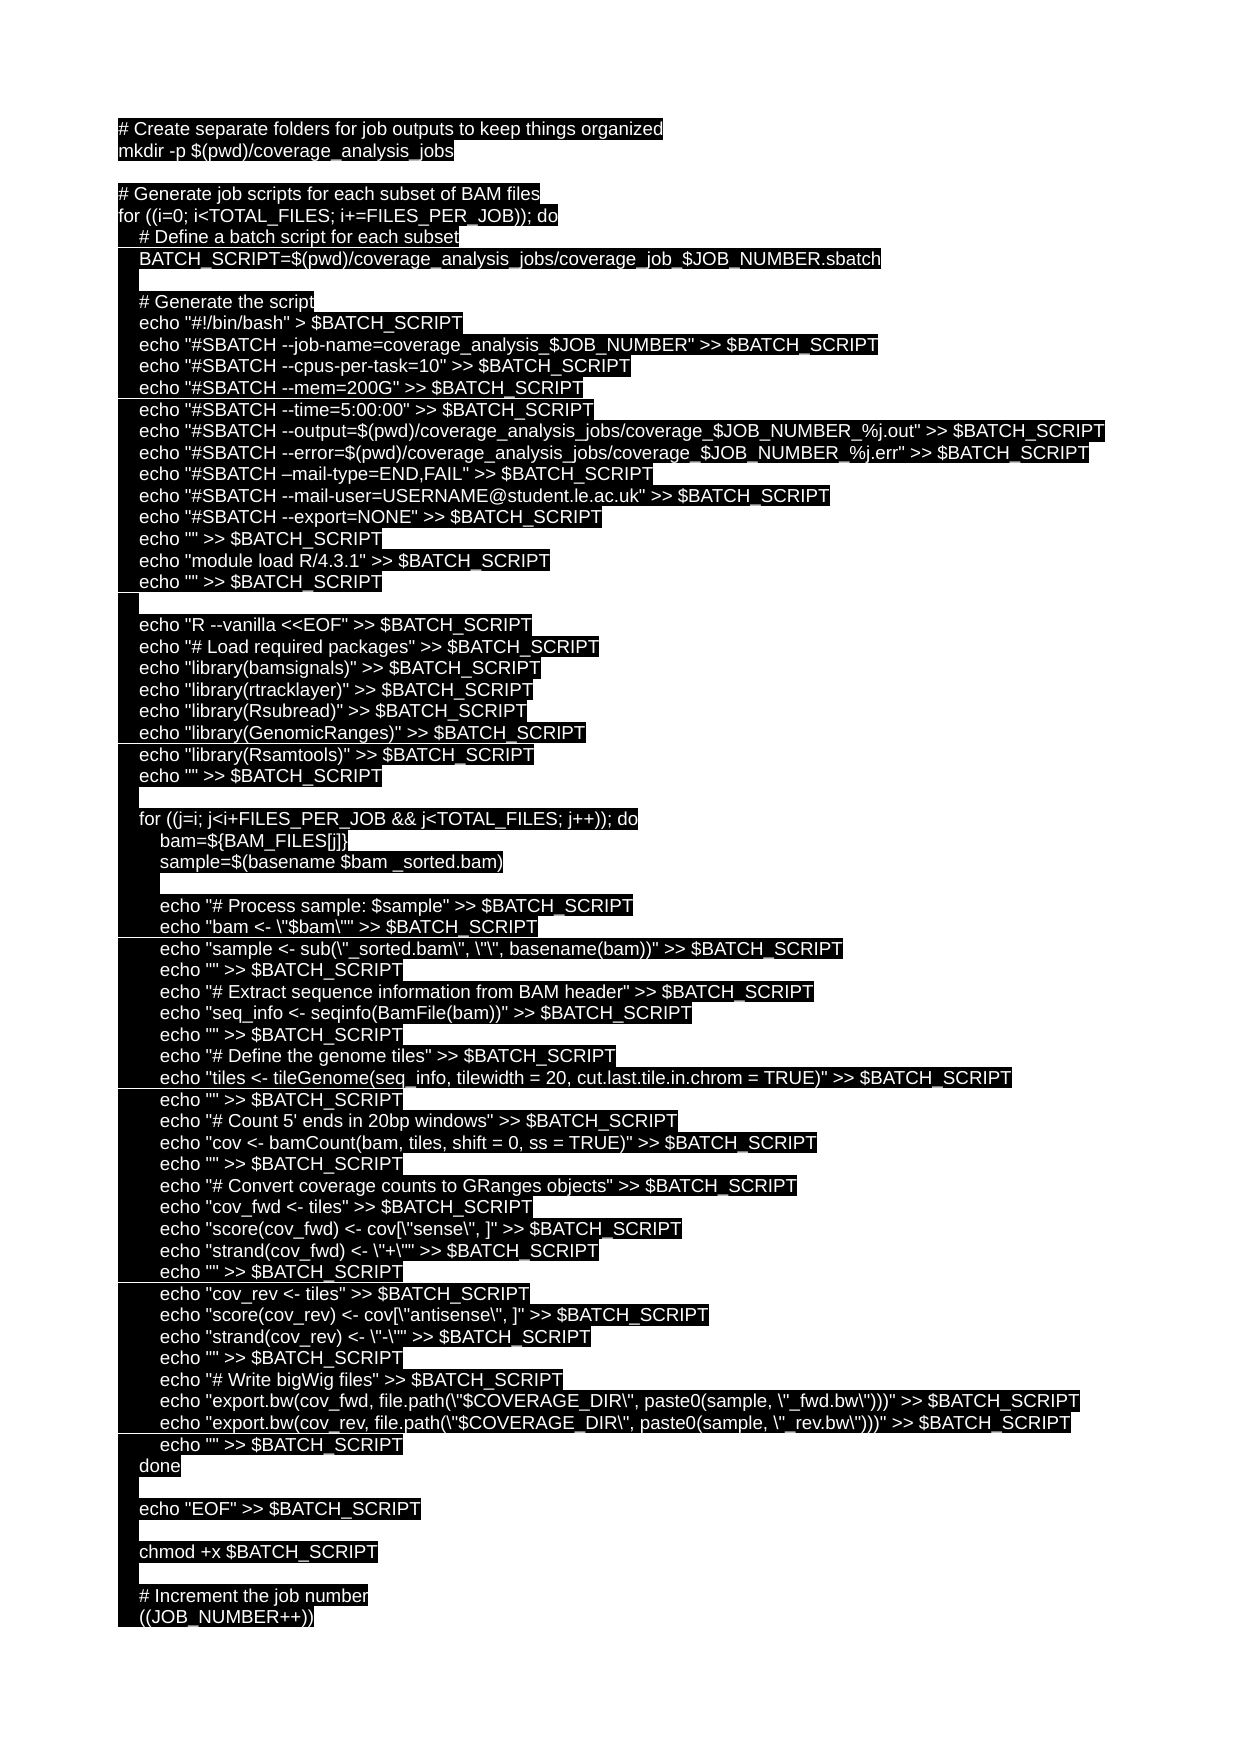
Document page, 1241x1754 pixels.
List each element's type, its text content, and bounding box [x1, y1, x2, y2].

text bam=${BAM_FILES[j]} [118, 830, 1122, 851]
text echo "# Write bigWig files" >> $BATCH_SCRIPT [118, 1369, 1122, 1390]
text echo "score(cov_rev) <- cov[\"antisense\", ]" >> $BATCH_SCRIPT [118, 1304, 1122, 1326]
text echo "#SBATCH –mail-type=END,FAIL" >> $BATCH_SCRIPT [118, 463, 1122, 485]
text echo "cov_rev <- tiles" >> $BATCH_SCRIPT [118, 1282, 1122, 1304]
text echo "#SBATCH --error=$(pwd)/coverage_analysis_jobs/coverage_$JOB_NUMBER_%j.err" >> $BATCH_SCRIPT [118, 442, 1122, 463]
text echo "export.bw(cov_rev, file.path(\"$COVERAGE_DIR\", paste0(sample, \"_rev.bw\")))" >> $BATCH_SCRIPT [118, 1412, 1122, 1433]
text # Increment the job number [118, 1584, 1122, 1606]
text echo "" >> $BATCH_SCRIPT [118, 571, 1122, 592]
text echo "# Count 5' ends in 20bp windows" >> $BATCH_SCRIPT [118, 1110, 1122, 1132]
text # Generate the script [118, 291, 1122, 312]
text echo "library(Rsubread)" >> $BATCH_SCRIPT [118, 700, 1122, 722]
text echo "seq_info <- seqinfo(BamFile(bam))" >> $BATCH_SCRIPT [118, 1002, 1122, 1024]
text echo "" >> $BATCH_SCRIPT [118, 1153, 1122, 1175]
text ((JOB_NUMBER++)) [118, 1606, 1122, 1627]
text echo "" >> $BATCH_SCRIPT [118, 1261, 1122, 1282]
text for ((i=0; i<TOTAL_FILES; i+=FILES_PER_JOB)); do [118, 204, 1122, 226]
text echo "" >> $BATCH_SCRIPT [118, 1088, 1122, 1110]
text echo "strand(cov_fwd) <- \"+\"" >> $BATCH_SCRIPT [118, 1239, 1122, 1261]
text echo "#SBATCH --export=NONE" >> $BATCH_SCRIPT [118, 506, 1122, 528]
text echo "#SBATCH --job-name=coverage_analysis_$JOB_NUMBER" >> $BATCH_SCRIPT [118, 334, 1122, 355]
text echo "#SBATCH --output=$(pwd)/coverage_analysis_jobs/coverage_$JOB_NUMBER_%j.out" >> $BATCH_SCRIPT [118, 420, 1122, 442]
text echo "#SBATCH --time=5:00:00" >> $BATCH_SCRIPT [118, 398, 1122, 420]
text echo "#SBATCH --mem=200G" >> $BATCH_SCRIPT [118, 377, 1122, 398]
text # Generate job scripts for each subset of BAM files [118, 183, 1122, 204]
text chmod +x $BATCH_SCRIPT [118, 1541, 1122, 1563]
text echo "" >> $BATCH_SCRIPT [118, 959, 1122, 981]
text BATCH_SCRIPT=$(pwd)/coverage_analysis_jobs/coverage_job_$JOB_NUMBER.sbatch [118, 247, 1122, 269]
text sample=$(basename $bam _sorted.bam) [118, 851, 1122, 873]
text echo "#SBATCH --cpus-per-task=10" >> $BATCH_SCRIPT [118, 355, 1122, 377]
text # Create separate folders for job outputs to keep things organized [118, 118, 1122, 140]
text echo "#!/bin/bash" > $BATCH_SCRIPT [118, 312, 1122, 334]
text echo "" >> $BATCH_SCRIPT [118, 1433, 1122, 1455]
text echo "cov_fwd <- tiles" >> $BATCH_SCRIPT [118, 1196, 1122, 1218]
text done [118, 1455, 1122, 1477]
text for ((j=i; j<i+FILES_PER_JOB && j<TOTAL_FILES; j++)); do [118, 808, 1122, 830]
text echo "tiles <- tileGenome(seq_info, tilewidth = 20, cut.last.tile.in.chrom = TRUE)" >> $BATCH_SCRIPT [118, 1067, 1122, 1088]
text echo "export.bw(cov_fwd, file.path(\"$COVERAGE_DIR\", paste0(sample, \"_fwd.bw\")))" >> $BATCH_SCRIPT [118, 1390, 1122, 1412]
text echo "# Convert coverage counts to GRanges objects" >> $BATCH_SCRIPT [118, 1175, 1122, 1196]
text echo "" >> $BATCH_SCRIPT [118, 1024, 1122, 1045]
text echo "library(Rsamtools)" >> $BATCH_SCRIPT [118, 743, 1122, 765]
text echo "" >> $BATCH_SCRIPT [118, 765, 1122, 787]
text echo "library(rtracklayer)" >> $BATCH_SCRIPT [118, 679, 1122, 700]
text echo "# Extract sequence information from BAM header" >> $BATCH_SCRIPT [118, 981, 1122, 1002]
text echo "score(cov_fwd) <- cov[\"sense\", ]" >> $BATCH_SCRIPT [118, 1218, 1122, 1239]
text echo "# Define the genome tiles" >> $BATCH_SCRIPT [118, 1045, 1122, 1067]
text echo "# Load required packages" >> $BATCH_SCRIPT [118, 636, 1122, 657]
text echo "#SBATCH --mail-user=USERNAME@student.le.ac.uk" >> $BATCH_SCRIPT [118, 485, 1122, 506]
text echo "library(bamsignals)" >> $BATCH_SCRIPT [118, 657, 1122, 679]
text echo "module load R/4.3.1" >> $BATCH_SCRIPT [118, 549, 1122, 571]
text echo "sample <- sub(\"_sorted.bam\", \"\", basename(bam))" >> $BATCH_SCRIPT [118, 937, 1122, 959]
text echo "" >> $BATCH_SCRIPT [118, 1347, 1122, 1369]
text echo "strand(cov_rev) <- \"-\"" >> $BATCH_SCRIPT [118, 1326, 1122, 1347]
text echo "# Process sample: $sample" >> $BATCH_SCRIPT [118, 894, 1122, 916]
text echo "" >> $BATCH_SCRIPT [118, 528, 1122, 549]
text mkdir -p $(pwd)/coverage_analysis_jobs [118, 140, 1122, 161]
text echo "library(GenomicRanges)" >> $BATCH_SCRIPT [118, 722, 1122, 743]
text # Define a batch script for each subset [118, 226, 1122, 247]
text echo "EOF" >> $BATCH_SCRIPT [118, 1498, 1122, 1520]
text echo "R --vanilla <<EOF" >> $BATCH_SCRIPT [118, 614, 1122, 636]
text echo "bam <- \"$bam\"" >> $BATCH_SCRIPT [118, 916, 1122, 937]
text echo "cov <- bamCount(bam, tiles, shift = 0, ss = TRUE)" >> $BATCH_SCRIPT [118, 1132, 1122, 1153]
